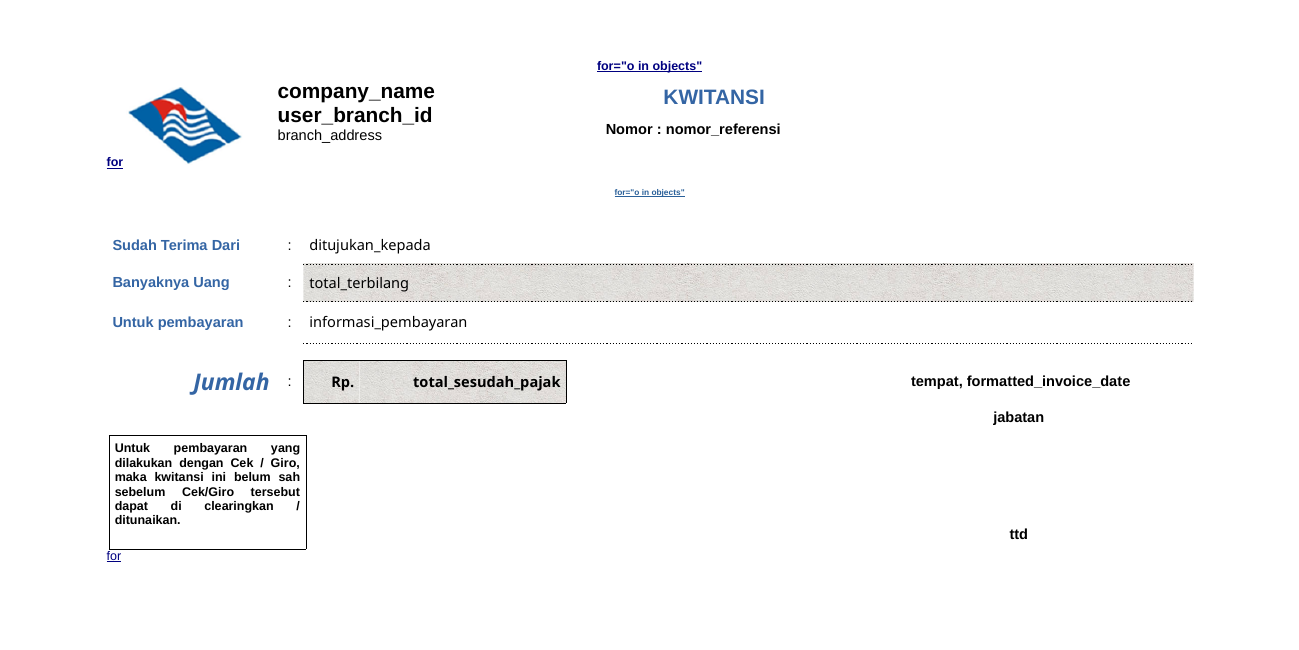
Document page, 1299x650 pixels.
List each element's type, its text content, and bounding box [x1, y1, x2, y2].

table_cell total_terbilang [303, 264, 1194, 301]
table_cell [307, 435, 850, 548]
table_header [109, 403, 306, 419]
table_cell Untuk pembayaran [106, 301, 275, 343]
table_cell [306, 419, 850, 435]
table_cell : [275, 301, 303, 343]
table_header [567, 360, 847, 403]
table_header : [275, 360, 303, 403]
table_header [306, 403, 850, 419]
table_cell [303, 343, 1194, 360]
table_header tempat, formatted_invoice_date [847, 360, 1194, 403]
table_cell informasi_pembayaran [303, 301, 1194, 343]
table_header Sudah Terima Dari [106, 226, 275, 264]
picture [122, 87, 247, 165]
table_header total_sesudah_pajak [360, 361, 566, 403]
text for="o in objects" [106, 187, 1192, 197]
table_cell : [275, 264, 303, 301]
table_header : [275, 226, 303, 264]
table_cell [106, 343, 275, 360]
table_cell Banyaknya Uang [106, 264, 275, 301]
table_cell Untuk pembayaran yang dilakukan dengan Cek / Giro, maka kwitansi ini belum sah sebelum Cek/Giro tersebut dapat di clearingkan / ditunaikan. [110, 436, 306, 548]
table_cell [275, 343, 303, 360]
table_cell [109, 419, 306, 435]
table_header Jumlah [106, 360, 275, 403]
table_header Rp. [304, 361, 359, 403]
text for [106, 548, 1192, 563]
table_header ditujukan_kepada [303, 226, 1194, 264]
table_header jabatan ttd [850, 403, 1187, 548]
